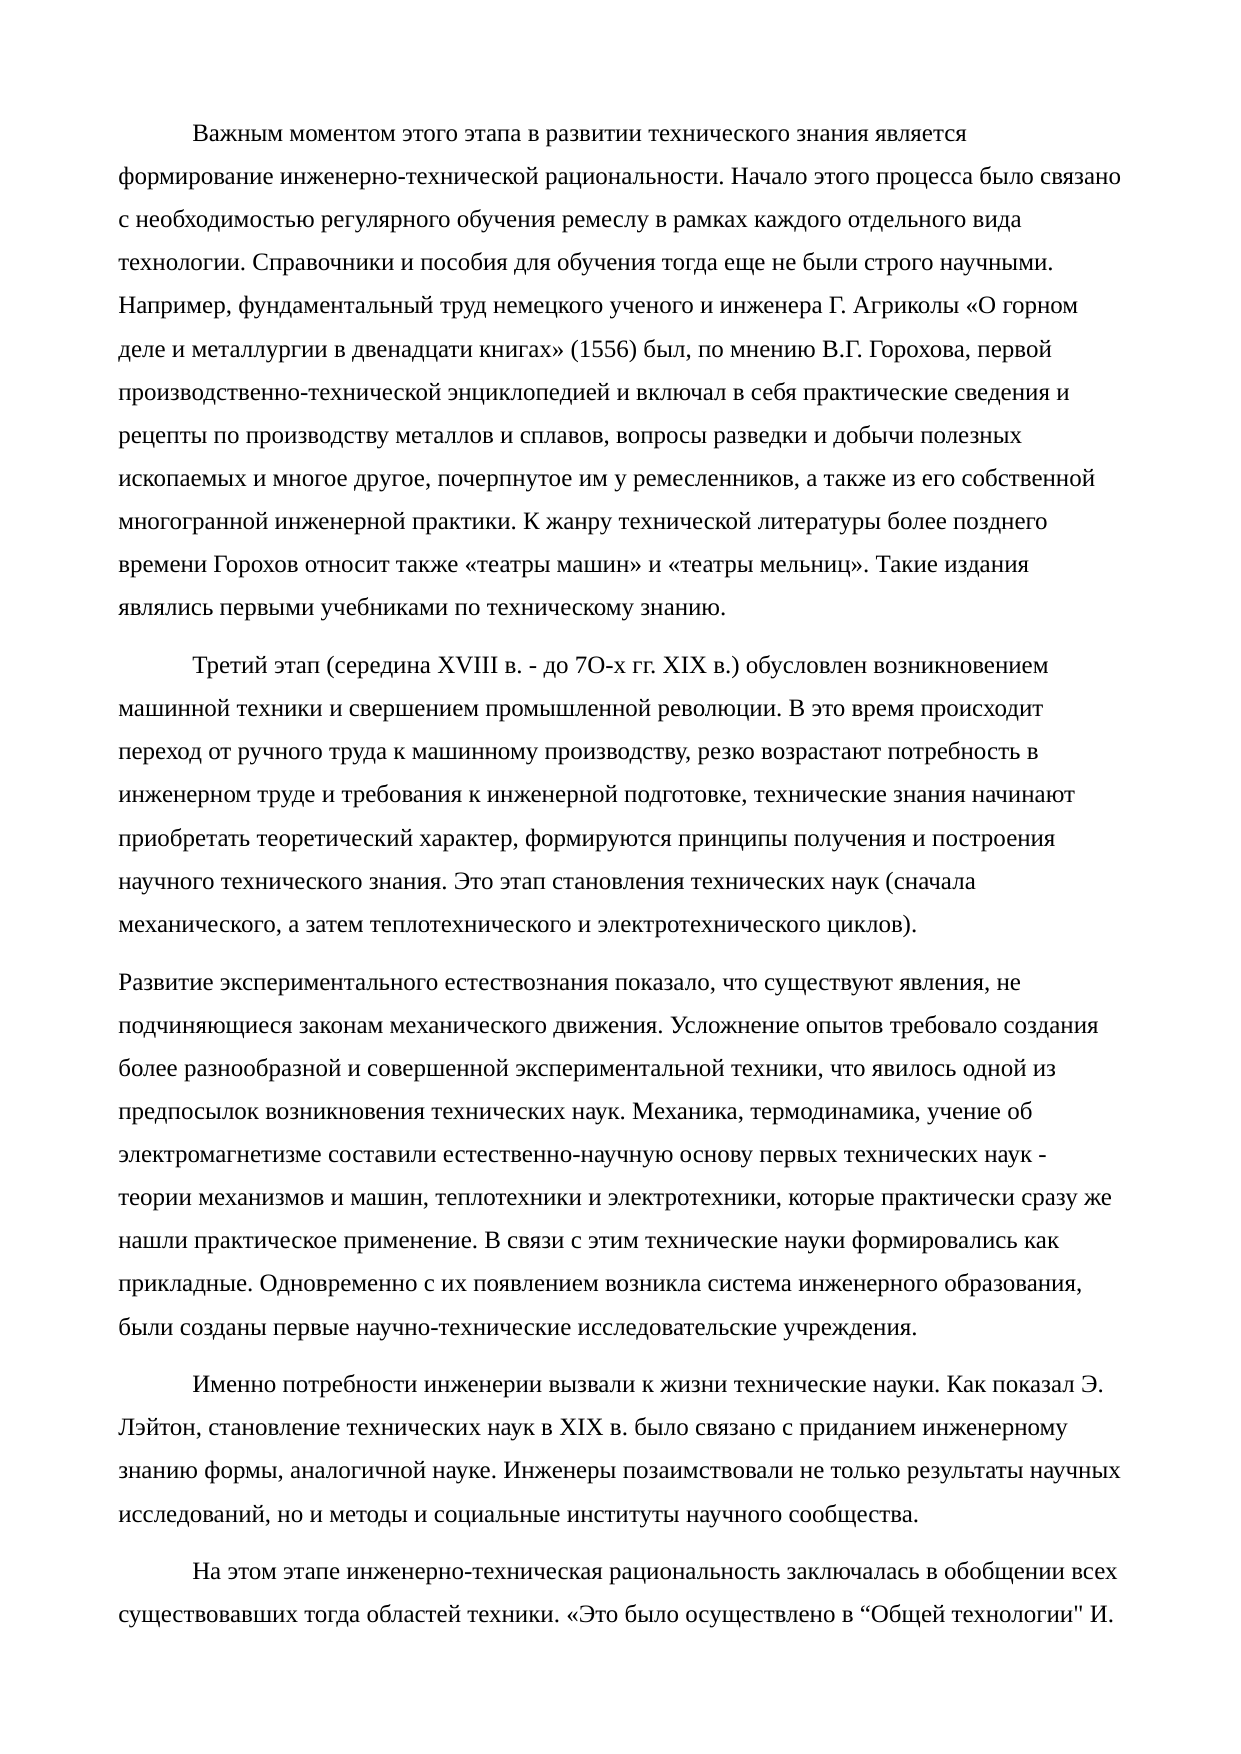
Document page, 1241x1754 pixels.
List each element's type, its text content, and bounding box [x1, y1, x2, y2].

text Важным моментом этого этапа в развитии технического знания является формирование инженерно-технической рациональности. Начало этого процесса было связано с необходимостью регулярного обучения ремеслу в рамках каждого отдельного вида технологии. Справочники и пособия для обучения тогда еще не были строго научными. Например, фундаментальный труд немецкого ученого и инженера Г. Агриколы «О горном деле и металлургии в двенадцати книгах» (1556) был, по мнению В.Г. Горохова, первой производственно-технической энциклопедией и включал в себя практические сведения и рецепты по производству металлов и сплавов, вопросы разведки и добычи полезных ископаемых и многое другое, почерпнутое им у ремесленников, а также из его собственной многогранной инженерной практики. К жанру технической литературы более позднего времени Горохов относит также «театры машин» и «театры мельниц». Такие издания являлись первыми учебниками по техническому знанию. [118, 118, 1122, 621]
text На этом этапе инженерно-техническая рациональность заключалась в обобщении всех существовавших тогда областей техники. «Это было осуществлено в “Общей технологии" И. [118, 1556, 1122, 1628]
text Именно потребности инженерии вызвали к жизни технические науки. Как показал Э. Лэйтон, становление технических наук в XIX в. было связано с приданием инженерному знанию формы, аналогичной науке. Инженеры позаимствовали не только результаты научных исследований, но и методы и социальные институты научного сообщества. [118, 1369, 1122, 1527]
text Третий этап (середина XVIII в. - до 7О-х гг. XIX в.) обусловлен возникновением машинной техники и свершением промышленной революции. В это время происходит переход от ручного труда к машинному производству, резко возрастают потребность в инженерном труде и требования к инженерной подготовке, технические знания начинают приобретать теоретический характер, формируются принципы получения и построения научного технического знания. Это этап становления технических наук (сначала механического, а затем теплотехнического и электротехнического циклов). [118, 650, 1122, 938]
text Развитие экспериментального естествознания показало, что существуют явления, не подчиняющиеся законам механического движения. Усложнение опытов требовало создания более разнообразной и совершенной экспериментальной техники, что явилось одной из предпосылок возникновения технических наук. Механика, термодинамика, учение об электромагнетизме составили естественно-научную основу первых технических наук - теории механизмов и машин, теплотехники и электротехники, которые практически сразу же нашли практическое применение. В связи с этим технические науки формировались как прикладные. Одновременно с их появлением возникла система инженерного образования, были созданы первые научно-технические исследовательские учреждения. [118, 967, 1122, 1340]
